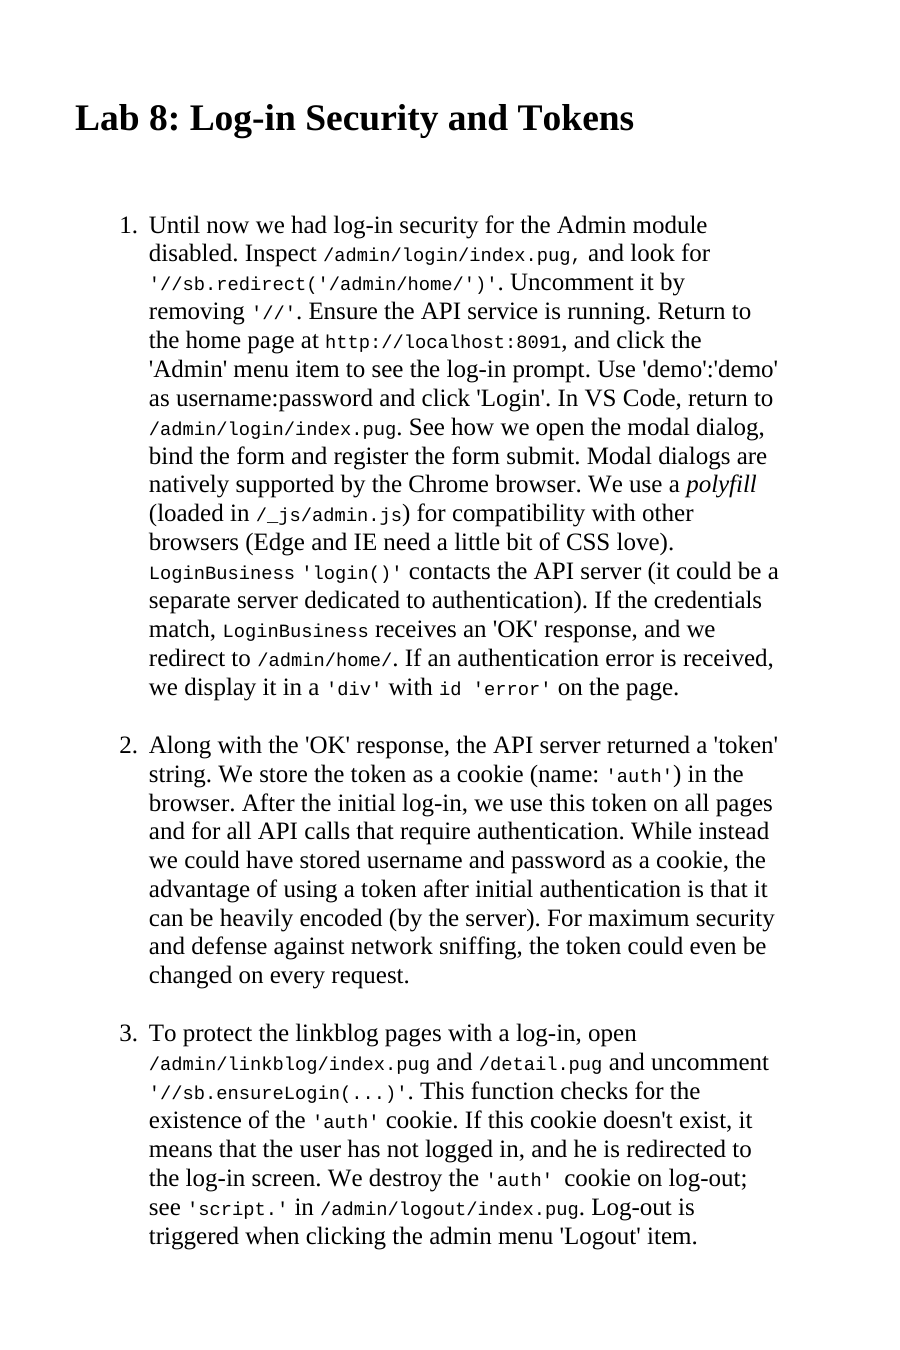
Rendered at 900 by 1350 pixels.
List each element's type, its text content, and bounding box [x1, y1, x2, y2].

subtitle Lab 8: Log-in Security and Tokens [75, 96, 780, 139]
list Until now we had log-in security for the Admin module disabled. Inspect /admin/login/index.pug, and look for '//sb.redirect('/admin/home/')'. Uncomment it by removing '//'. Ensure the API service is running. Return to the home page at http://localhost:8091, and click the 'Admin' menu item to see the log-in prompt. Use 'demo':'demo' as username:password and click 'Login'. In VS Code, return to /admin/login/index.pug. See how we open the modal dialog, bind the form and register the form submit. Modal dialogs are natively supported by the Chrome browser. We use a polyfill (loaded in /_js/admin.js) for compatibility with other browsers (Edge and IE need a little bit of CSS love). LoginBusiness 'login()' contacts the API server (it could be a separate server dedicated to authentication). If the credentials match, LoginBusiness receives an 'OK' response, and we redirect to /admin/home/. If an authentication error is received, we display it in a 'div' with id 'error' on the page. [119, 210, 780, 701]
list To protect the linkblog pages with a log-in, open /admin/linkblog/index.pug and /detail.pug and uncomment '//sb.ensureLogin(...)'. This function checks for the existence of the 'auth' cookie. If this cookie doesn't exist, it means that the user has not logged in, and he is redirected to the log-in screen. We destroy the 'auth' cookie on log-out; see 'script.' in /admin/logout/index.pug. Log-out is triggered when clicking the admin menu 'Logout' item. [119, 1018, 780, 1249]
list Along with the 'OK' response, the API server returned a 'token' string. We store the token as a cookie (name: 'auth') in the browser. After the initial log-in, we use this token on all pages and for all API calls that require authentication. While instead we could have stored username and password as a cookie, the advantage of using a token after initial authentication is that it can be heavily encoded (by the server). For maximum security and defense against network sniffing, the token could even be changed on every request. [119, 730, 780, 989]
